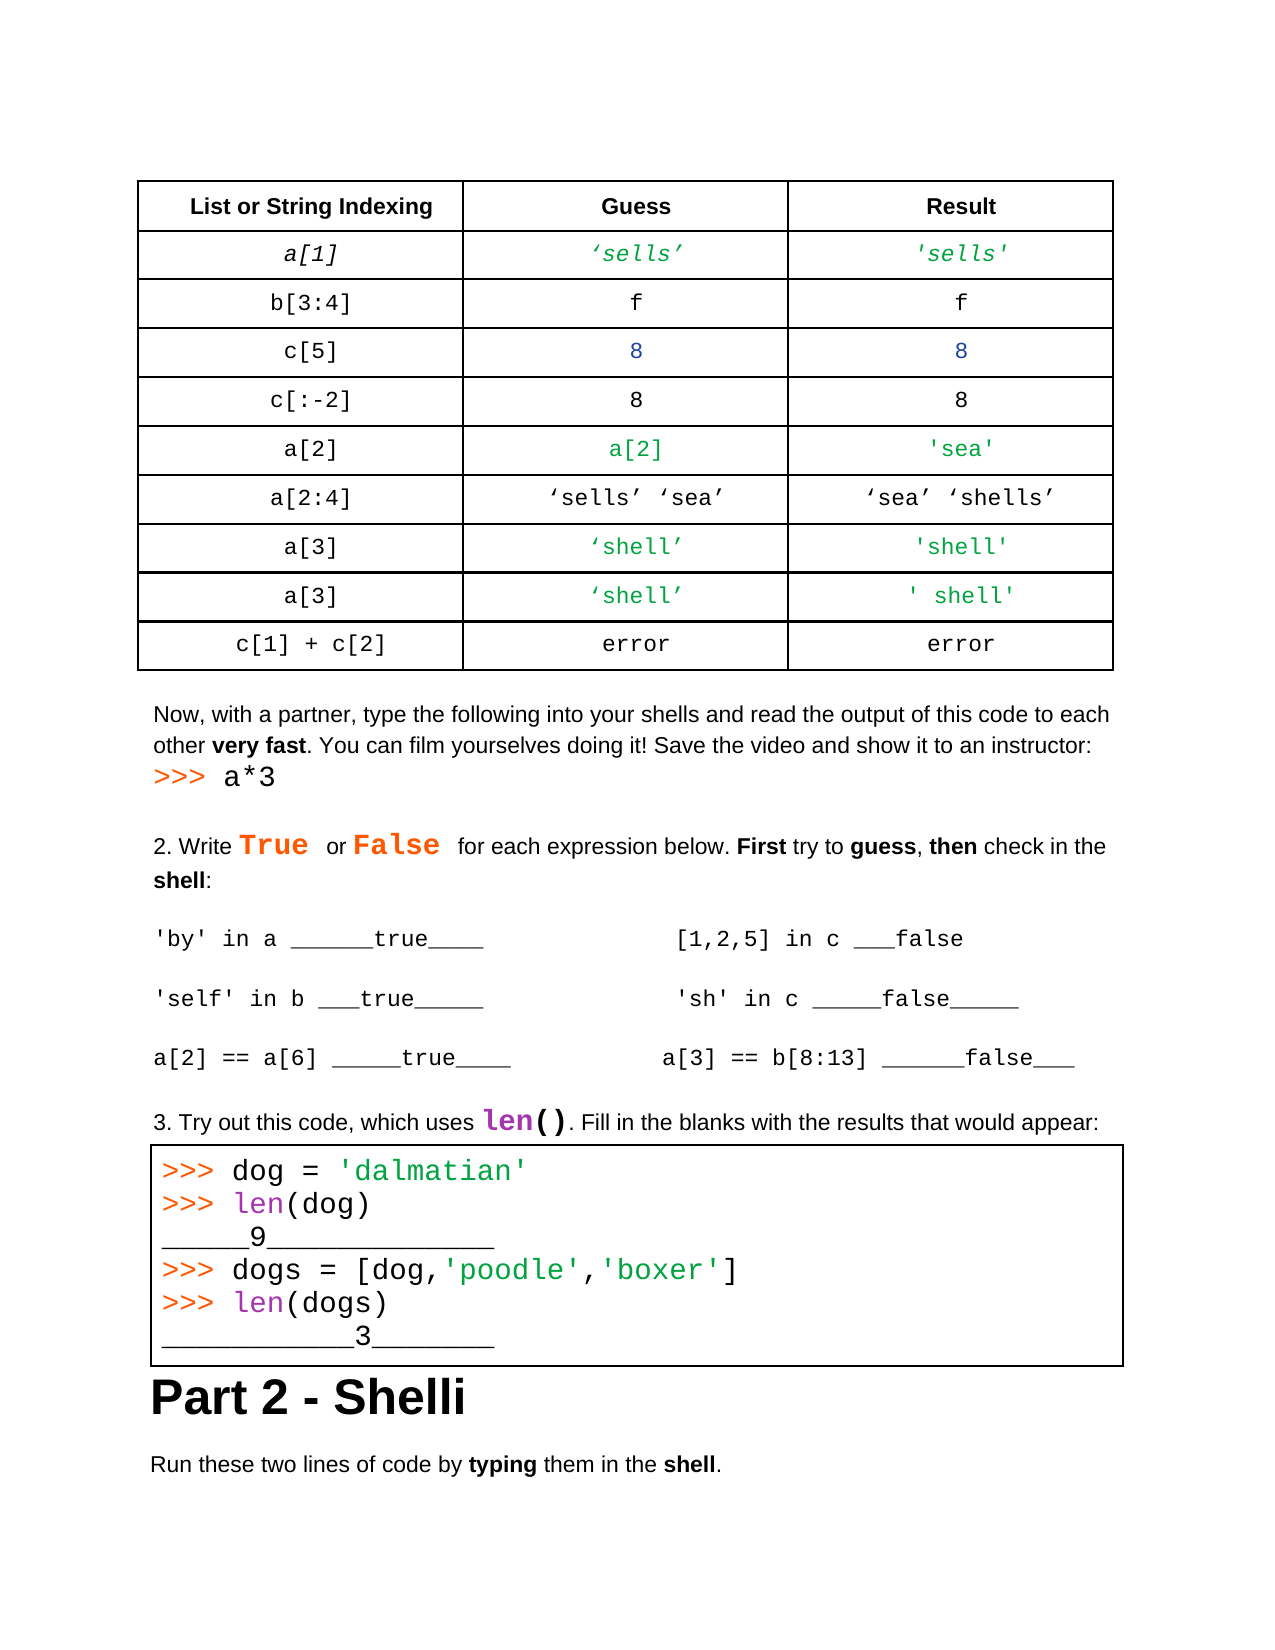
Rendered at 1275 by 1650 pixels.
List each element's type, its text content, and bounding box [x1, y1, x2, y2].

text Now, with a partner, type the following into your shells and read the output of this code to each other very fast. You can film yourselves doing it! Save the video and show it to an instructor: [153, 701, 1144, 758]
table_cell b[3:4] [139, 280, 462, 327]
table_cell ‘sells’ [464, 232, 787, 278]
table_cell a[3] [139, 574, 462, 620]
text Run these two lines of code by typing them in the shell. [150, 1451, 1144, 1477]
table_cell ' shell' [789, 574, 1112, 620]
table_cell 'sells' [789, 232, 1112, 278]
text 'self' in b ___true_____ 'sh' in c _____false_____ [153, 987, 1144, 1013]
table_cell a[2] [139, 427, 462, 474]
table_cell ‘sea’ ‘shells’ [789, 476, 1112, 523]
table_cell ‘shell’ [464, 574, 787, 620]
table_cell c[:-2] [139, 378, 462, 425]
table_cell 8 [789, 329, 1112, 376]
table_header List or String Indexing [139, 182, 462, 229]
table_cell 8 [789, 378, 1112, 425]
text 2. Write True or False for each expression below. First try to guess, then check in the shell: [153, 830, 1144, 893]
table_header >>> dog = 'dalmatian' >>> len(dog) _____9_____________ >>> dogs = [dog,'poodle','boxer'] >>> len(dogs) ___________3_______ [152, 1146, 1122, 1365]
table_cell 8 [464, 378, 787, 425]
table_cell a[1] [139, 232, 462, 278]
table_cell error [789, 623, 1112, 669]
table_cell f [464, 280, 787, 327]
text 'by' in a ______true____ [1,2,5] in c ___false [153, 927, 1144, 953]
text >>> a*3 [153, 762, 1144, 795]
table_header Guess [464, 182, 787, 229]
table_cell ‘shell’ [464, 525, 787, 571]
table_cell c[1] + c[2] [139, 623, 462, 669]
table_header Result [789, 182, 1112, 229]
table_cell a[2] [464, 427, 787, 474]
table_cell a[2:4] [139, 476, 462, 523]
table_cell f [789, 280, 1112, 327]
table_cell error [464, 623, 787, 669]
text a[2] == a[6] _____true____ a[3] == b[8:13] ______false___ [153, 1046, 1144, 1072]
text 3. Try out this code, which uses len(). Fill in the blanks with the results that would appear: [153, 1106, 1144, 1139]
table_cell 8 [464, 329, 787, 376]
table_cell a[3] [139, 525, 462, 571]
table_cell 'sea' [789, 427, 1112, 474]
table_cell ‘sells’ ‘sea’ [464, 476, 787, 523]
text Part 2 - Shelli [150, 1367, 1144, 1424]
table_cell 'shell' [789, 525, 1112, 571]
table_cell c[5] [139, 329, 462, 376]
